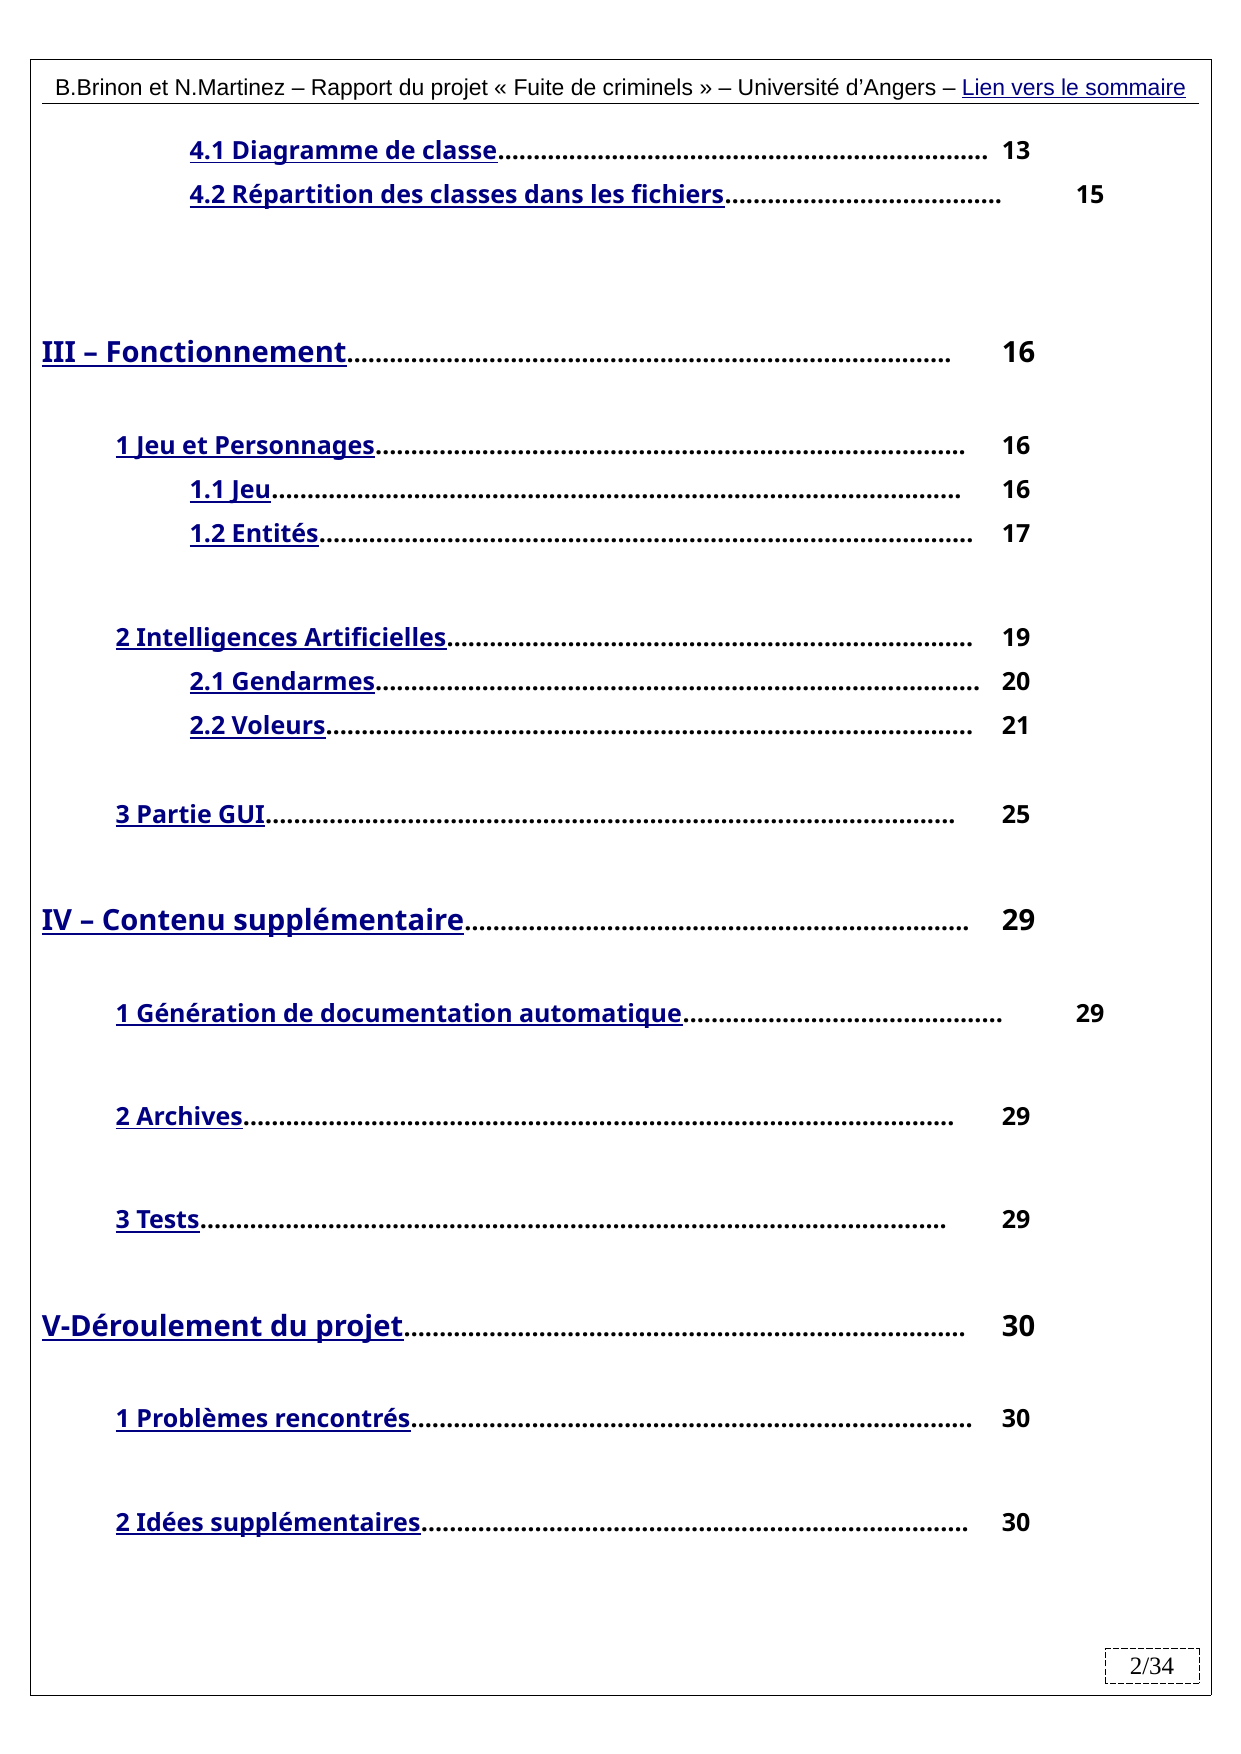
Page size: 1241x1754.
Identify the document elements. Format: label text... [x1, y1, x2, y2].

text 1 Jeu et Personnages….…….…….…….…….…….……...….…….…….…….…….... 16 [42, 428, 1199, 462]
text IV – Contenu supplémentaire….…….…….…….…….…….……...….…….…….….. 29 [42, 900, 1199, 939]
text V-Déroulement du projet….…….…….…….…….…….……...….…….…….…….…… 30 [42, 1305, 1199, 1345]
text 2.2 Voleurs….…….…….…….…….…….……...….…….…….…….…….…….…. 21 [42, 708, 1199, 742]
text 2 Archives….…….…….…….…….…….……...….…….…….…….…….…….……....... 29 [42, 1099, 1199, 1133]
text III – Fonctionnement….…….…….…….…….…….……...….…….…….…….…….….. 16 [42, 332, 1199, 371]
text 1.1 Jeu….…….…….…….…….…….……...….…….…….…….…….…….…….... 16 [42, 472, 1199, 506]
text 1 Génération de documentation automatique….…….…….…….…….…….…… 29 [42, 996, 1199, 1029]
text 2 Idées supplémentaires….…….…….…….…….…….……...….…….…….…….…. 30 [42, 1504, 1199, 1538]
text 2.1 Gendarmes….…….…….…….…….…….……...….…….…….…….…….….. 20 [42, 664, 1199, 698]
text 4.1 Diagramme de classe….…….…….…….…….…….……...….…….…….... 13 [42, 133, 1199, 167]
text 2 Intelligences Artificielles….…….…….…….…….…….……...….…….…….…….. 19 [42, 619, 1199, 653]
text 1.2 Entités….…….…….…….…….…….……...….…….…….…….…….…….….. 17 [42, 516, 1199, 550]
text 1 Problèmes rencontrés….…….…….…….…….…….……...….…….…….…….…… 30 [42, 1401, 1199, 1435]
text 3 Tests….…….…….…….…….…….……...….…….…….…….…….…….……............ 29 [42, 1202, 1199, 1236]
text 4.2 Répartition des classes dans les fichiers….…….…….…….…….……. 15 [42, 177, 1199, 211]
text 3 Partie GUI….…….…….…….…….…….……...….…….…….…….…….…….…….... 25 [42, 796, 1199, 831]
